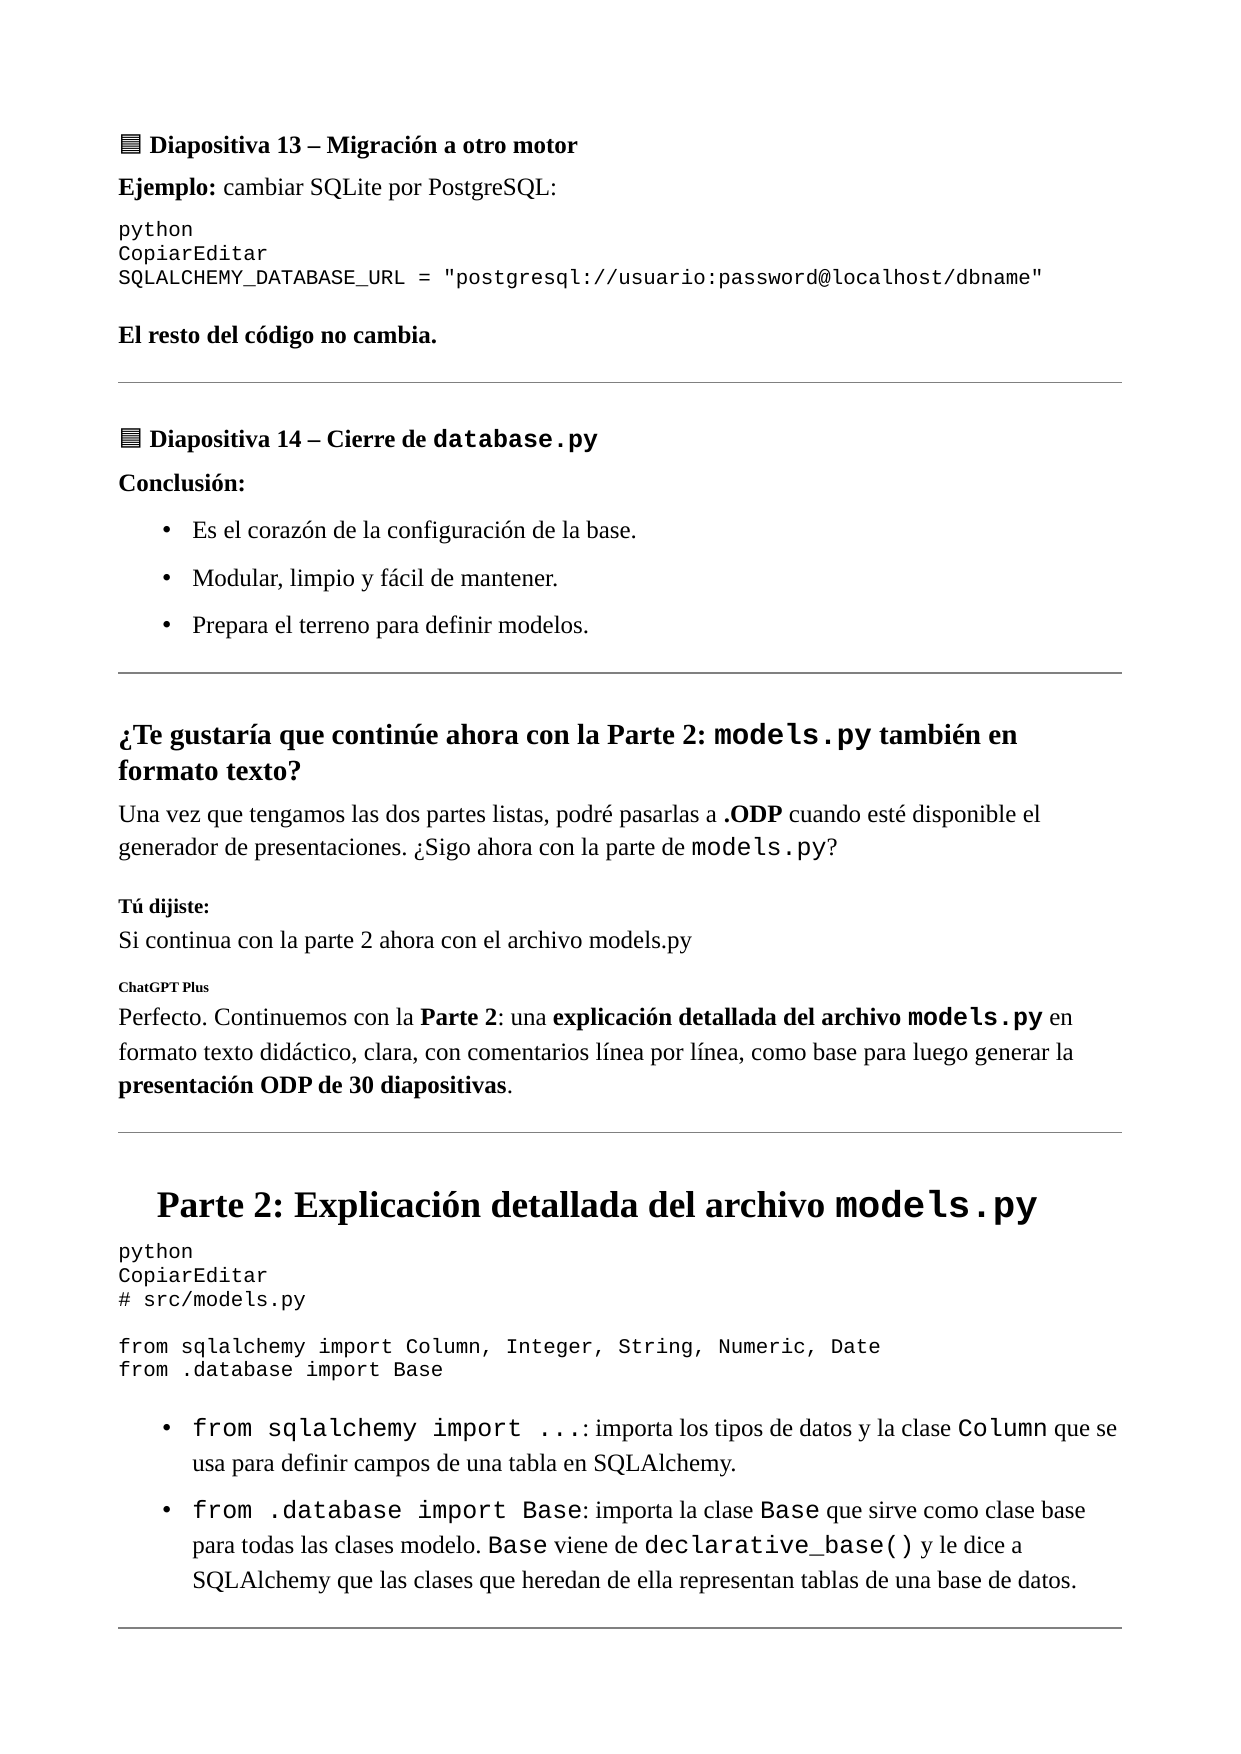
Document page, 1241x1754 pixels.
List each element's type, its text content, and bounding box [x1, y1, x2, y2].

text python [118, 219, 1122, 243]
subtitle ChatGPT Plus [118, 979, 1122, 995]
subtitle 🟦 Diapositiva 14 – Cierre de database.py [118, 424, 1122, 455]
text from .database import Base [118, 1359, 1122, 1383]
text from sqlalchemy import Column, Integer, String, Numeric, Date [118, 1336, 1122, 1359]
list Modular, limpio y fácil de mantener. [162, 563, 1122, 592]
text Si continua con la parte 2 ahora con el archivo models.py [118, 925, 1122, 953]
text python [118, 1241, 1122, 1265]
subtitle ✅ Parte 2: Explicación detallada del archivo models.py [118, 1182, 1122, 1229]
text CopiarEditar [118, 1265, 1122, 1288]
list Es el corazón de la configuración de la base. [162, 515, 1122, 544]
list Prepara el terreno para definir modelos. [162, 610, 1122, 639]
subtitle Tú dijiste: [118, 894, 1122, 918]
text Perfecto. Continuemos con la Parte 2: una explicación detallada del archivo models.py en formato texto didáctico, clara, con comentarios línea por línea, como base para luego generar la presentación ODP de 30 diapositivas. [118, 1002, 1122, 1098]
subtitle ¿Te gustaría que continúe ahora con la Parte 2: models.py también en formato texto? [118, 717, 1122, 786]
text Conclusión: [118, 468, 1122, 496]
subtitle 🟦 Diapositiva 13 – Migración a otro motor [118, 131, 1122, 159]
text CopiarEditar [118, 243, 1122, 267]
text El resto del código no cambia. [118, 320, 1122, 349]
text Ejemplo: cambiar SQLite por PostgreSQL: [118, 172, 1122, 201]
list from .database import Base: importa la clase Base que sirve como clase base para todas las clases modelo. Base viene de declarative_base() y le dice a SQLAlchemy que las clases que heredan de ella representan tablas de una base de datos. [162, 1495, 1122, 1594]
list from sqlalchemy import ...: importa los tipos de datos y la clase Column que se usa para definir campos de una tabla en SQLAlchemy. [162, 1413, 1122, 1476]
text Una vez que tengamos las dos partes listas, podré pasarlas a .ODP cuando esté disponible el generador de presentaciones. ¿Sigo ahora con la parte de models.py? [118, 799, 1122, 863]
text SQLALCHEMY_DATABASE_URL = "postgresql://usuario:password@localhost/dbname" [118, 267, 1122, 290]
text # src/models.py [118, 1288, 1122, 1312]
